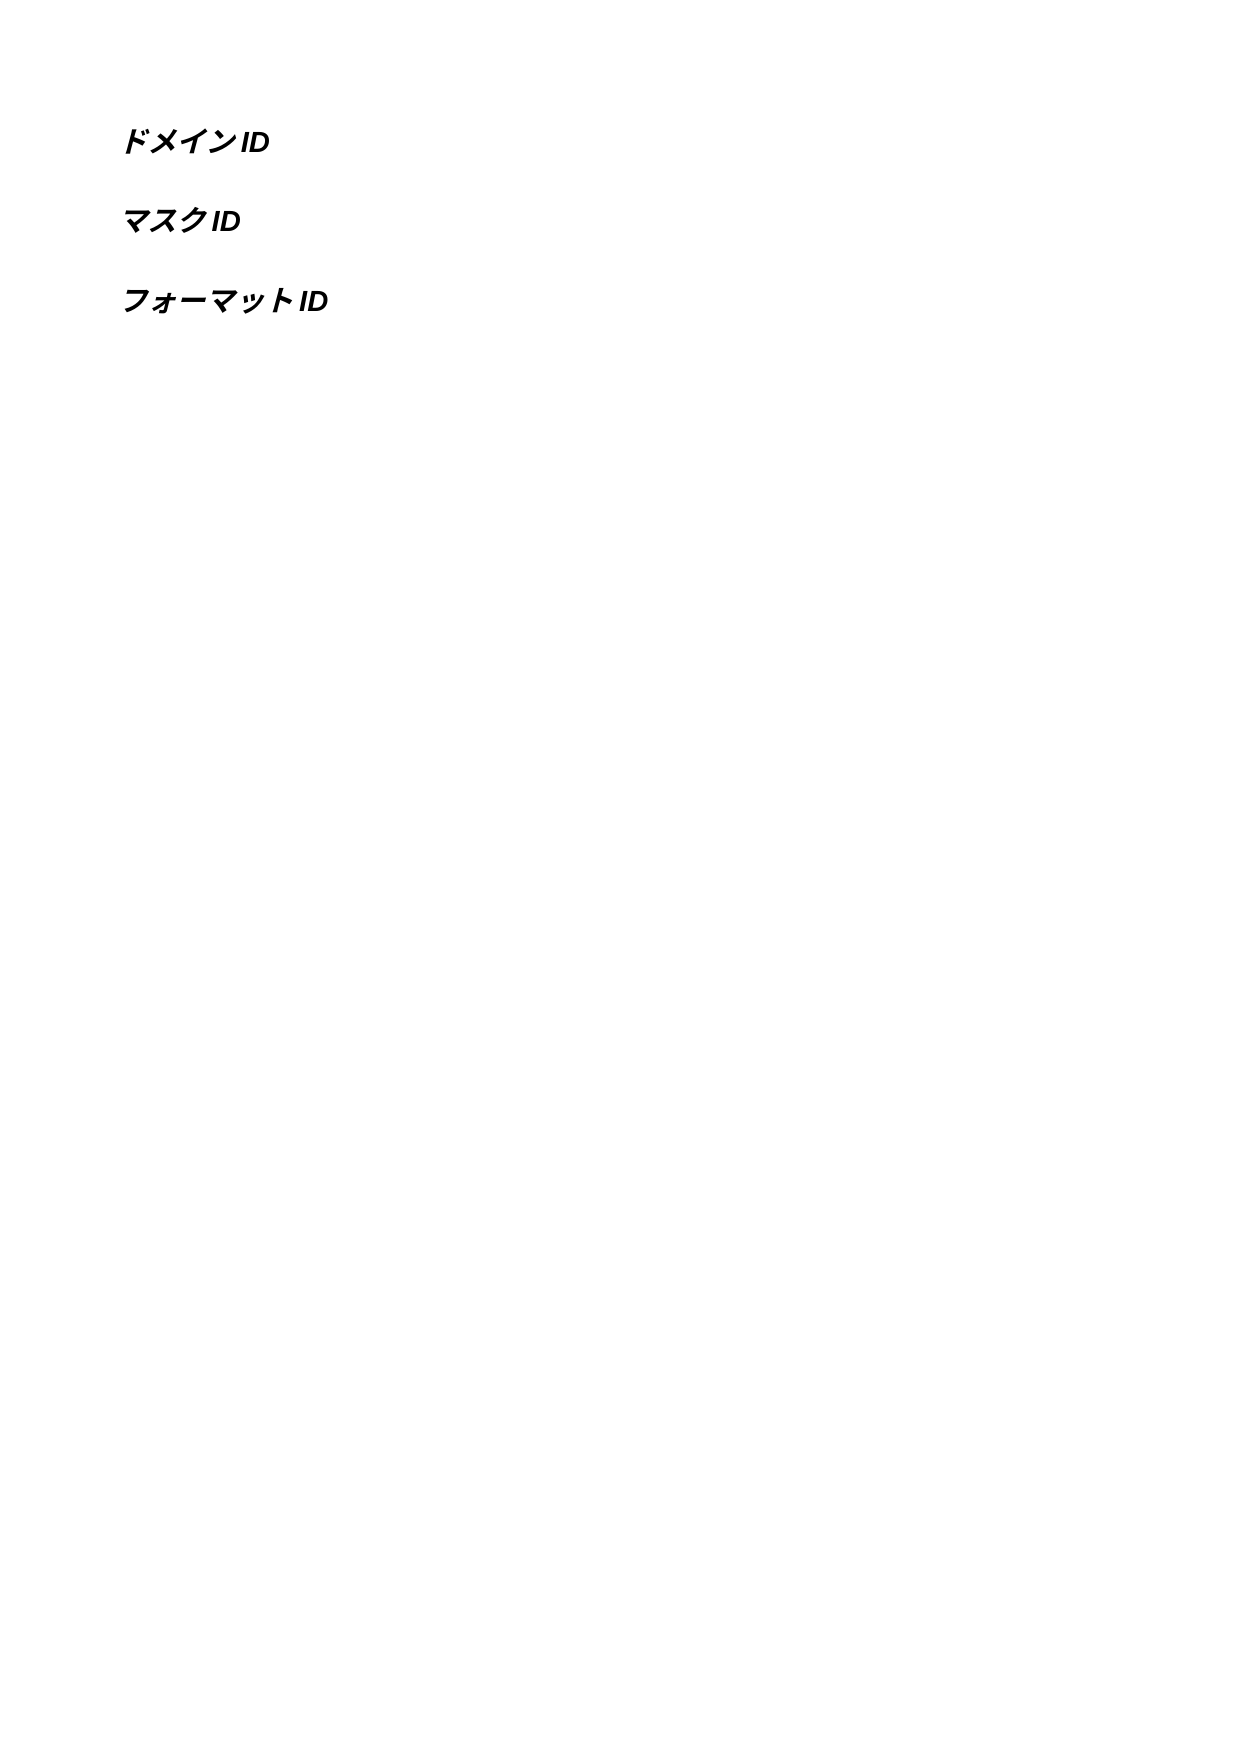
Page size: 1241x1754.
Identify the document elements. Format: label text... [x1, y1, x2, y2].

subtitle ドメインID [118, 118, 1122, 160]
subtitle フォーマットID [118, 278, 1122, 320]
subtitle マスクID [118, 198, 1122, 240]
